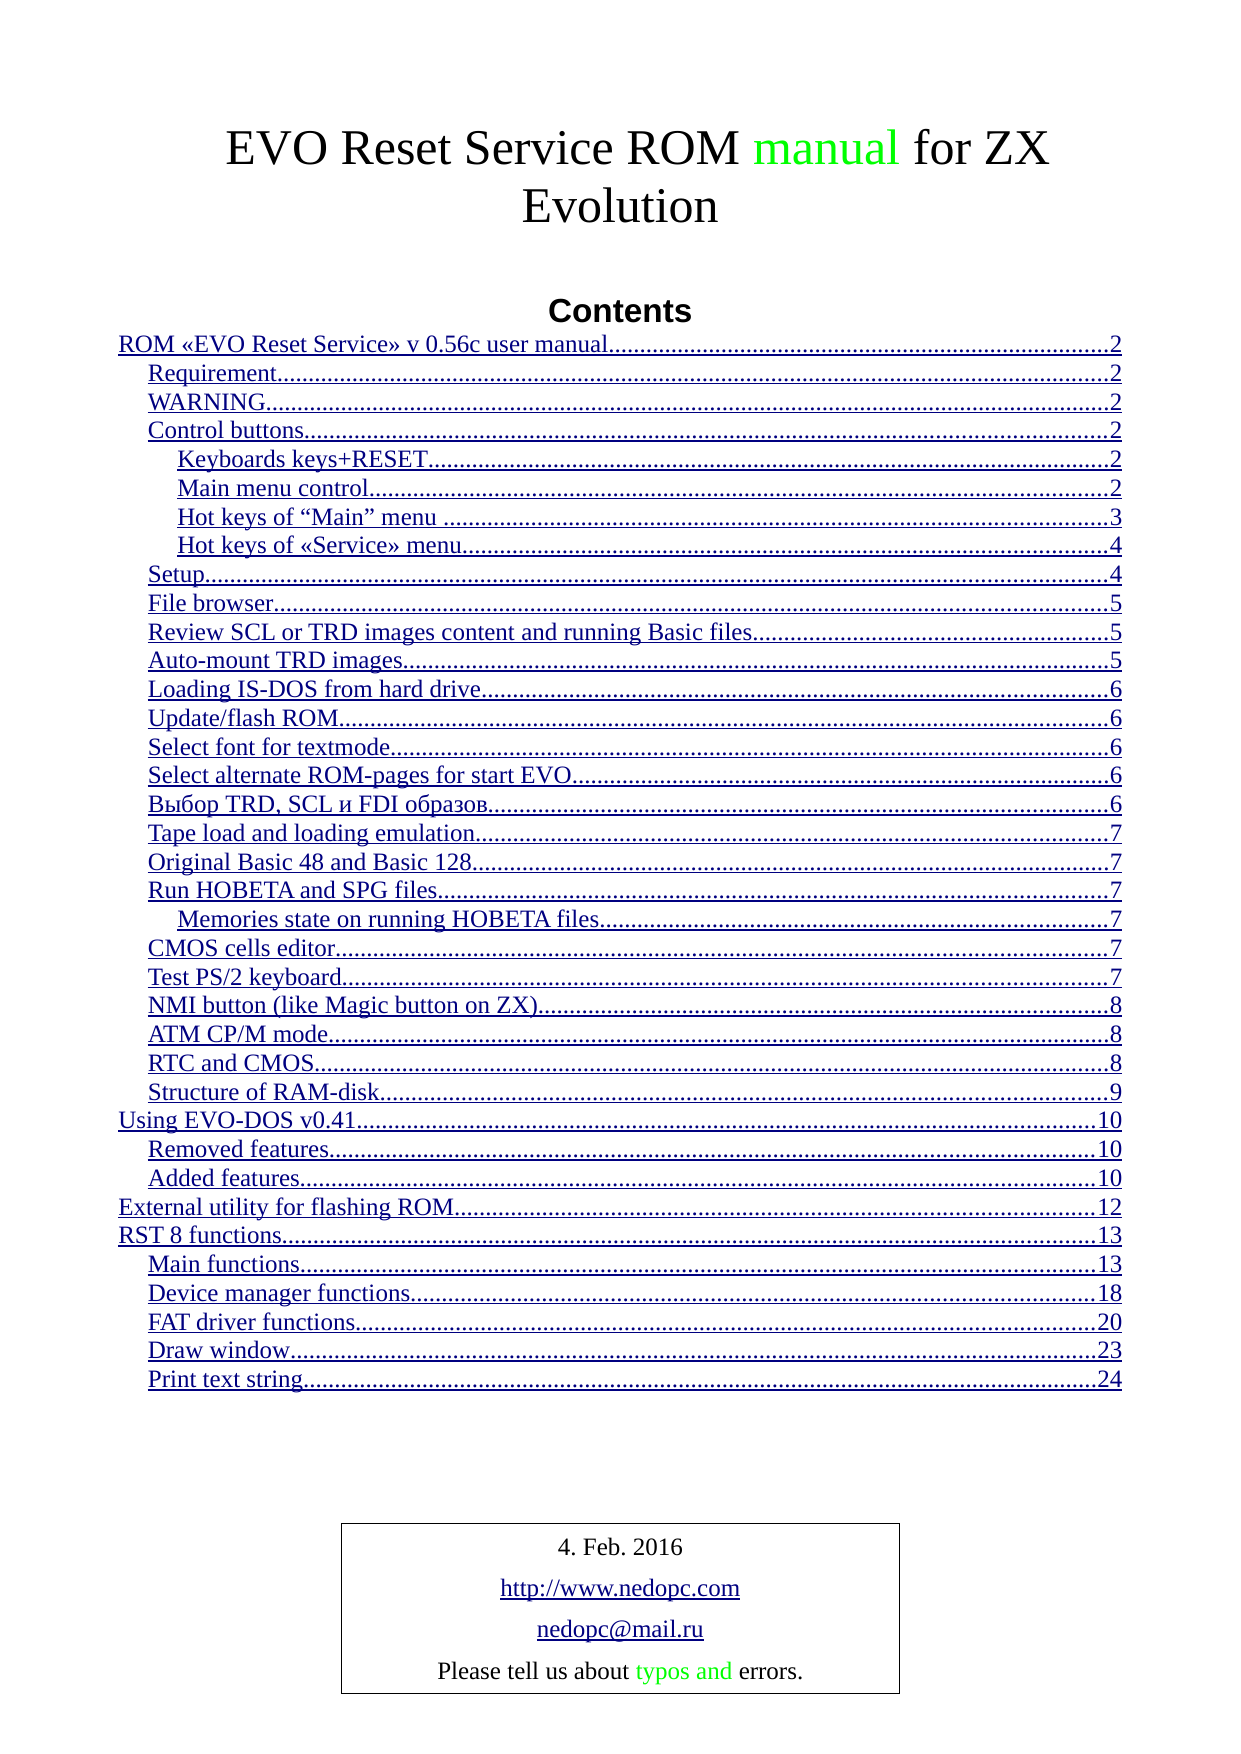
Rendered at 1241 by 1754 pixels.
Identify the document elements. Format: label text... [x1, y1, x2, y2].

text Original Basic 48 and Basic 128 7 [148, 847, 1122, 872]
text External utility for flashing ROM 12 [118, 1192, 1122, 1217]
text Keyboards keys+RESET 2 [177, 444, 1122, 469]
text Main menu control 2 [177, 473, 1122, 498]
text File browser 5 [148, 588, 1122, 613]
text EVO Reset Service ROM manual for ZX Evolution [118, 118, 1122, 233]
text Update/flash ROM 6 [148, 703, 1122, 728]
text Hot keys of «Service» menu 4 [177, 530, 1122, 555]
text Test PS/2 keyboard 7 [148, 962, 1122, 987]
text ROM «EVO Reset Service» v 0.56c user manual 2 [118, 329, 1122, 354]
text NMI button (like Magic button on ZX) 8 [148, 990, 1122, 1015]
text Draw window 23 [148, 1335, 1122, 1360]
text Hot keys of “Main” menu 3 [177, 502, 1122, 527]
text Main functions 13 [148, 1249, 1122, 1274]
text Added features 10 [148, 1163, 1122, 1188]
text Выбор TRD, SCL и FDI образов 6 [148, 789, 1122, 814]
text RTC and CMOS 8 [148, 1048, 1122, 1073]
text Structure of RAM-disk 9 [148, 1077, 1122, 1102]
text Select font for textmode 6 [148, 732, 1122, 757]
text Tape load and loading emulation 7 [148, 818, 1122, 843]
text CMOS cells editor 7 [148, 933, 1122, 958]
text Auto-mount TRD images 5 [148, 645, 1122, 670]
text WARNING 2 [148, 387, 1122, 412]
text Memories state on running HOBETA files 7 [177, 904, 1122, 929]
text Device manager functions 18 [148, 1278, 1122, 1303]
subtitle Contents [118, 291, 1122, 329]
text FAT driver functions 20 [148, 1307, 1122, 1332]
text Loading IS-DOS from hard drive 6 [148, 674, 1122, 699]
text RST 8 functions 13 [118, 1220, 1122, 1245]
text Review SCL or TRD images content and running Basic files 5 [148, 617, 1122, 642]
text Print text string 24 [148, 1364, 1122, 1389]
text nedopc@mail.ru [350, 1614, 890, 1643]
text Please tell us about typos and errors. [350, 1656, 890, 1684]
text Requirement 2 [148, 358, 1122, 383]
text Select alternate ROM-pages for start EVO 6 [148, 760, 1122, 785]
text ATM CP/M mode 8 [148, 1019, 1122, 1044]
text Using EVO-DOS v0.41 10 [118, 1105, 1122, 1130]
text Setup 4 [148, 559, 1122, 584]
text Control buttons 2 [148, 415, 1122, 440]
text Run HOBETA and SPG files 7 [148, 875, 1122, 900]
text http://www.nedopc.com [350, 1573, 890, 1602]
text 4. Feb. 2016 [350, 1532, 890, 1561]
text Removed features 10 [148, 1134, 1122, 1159]
